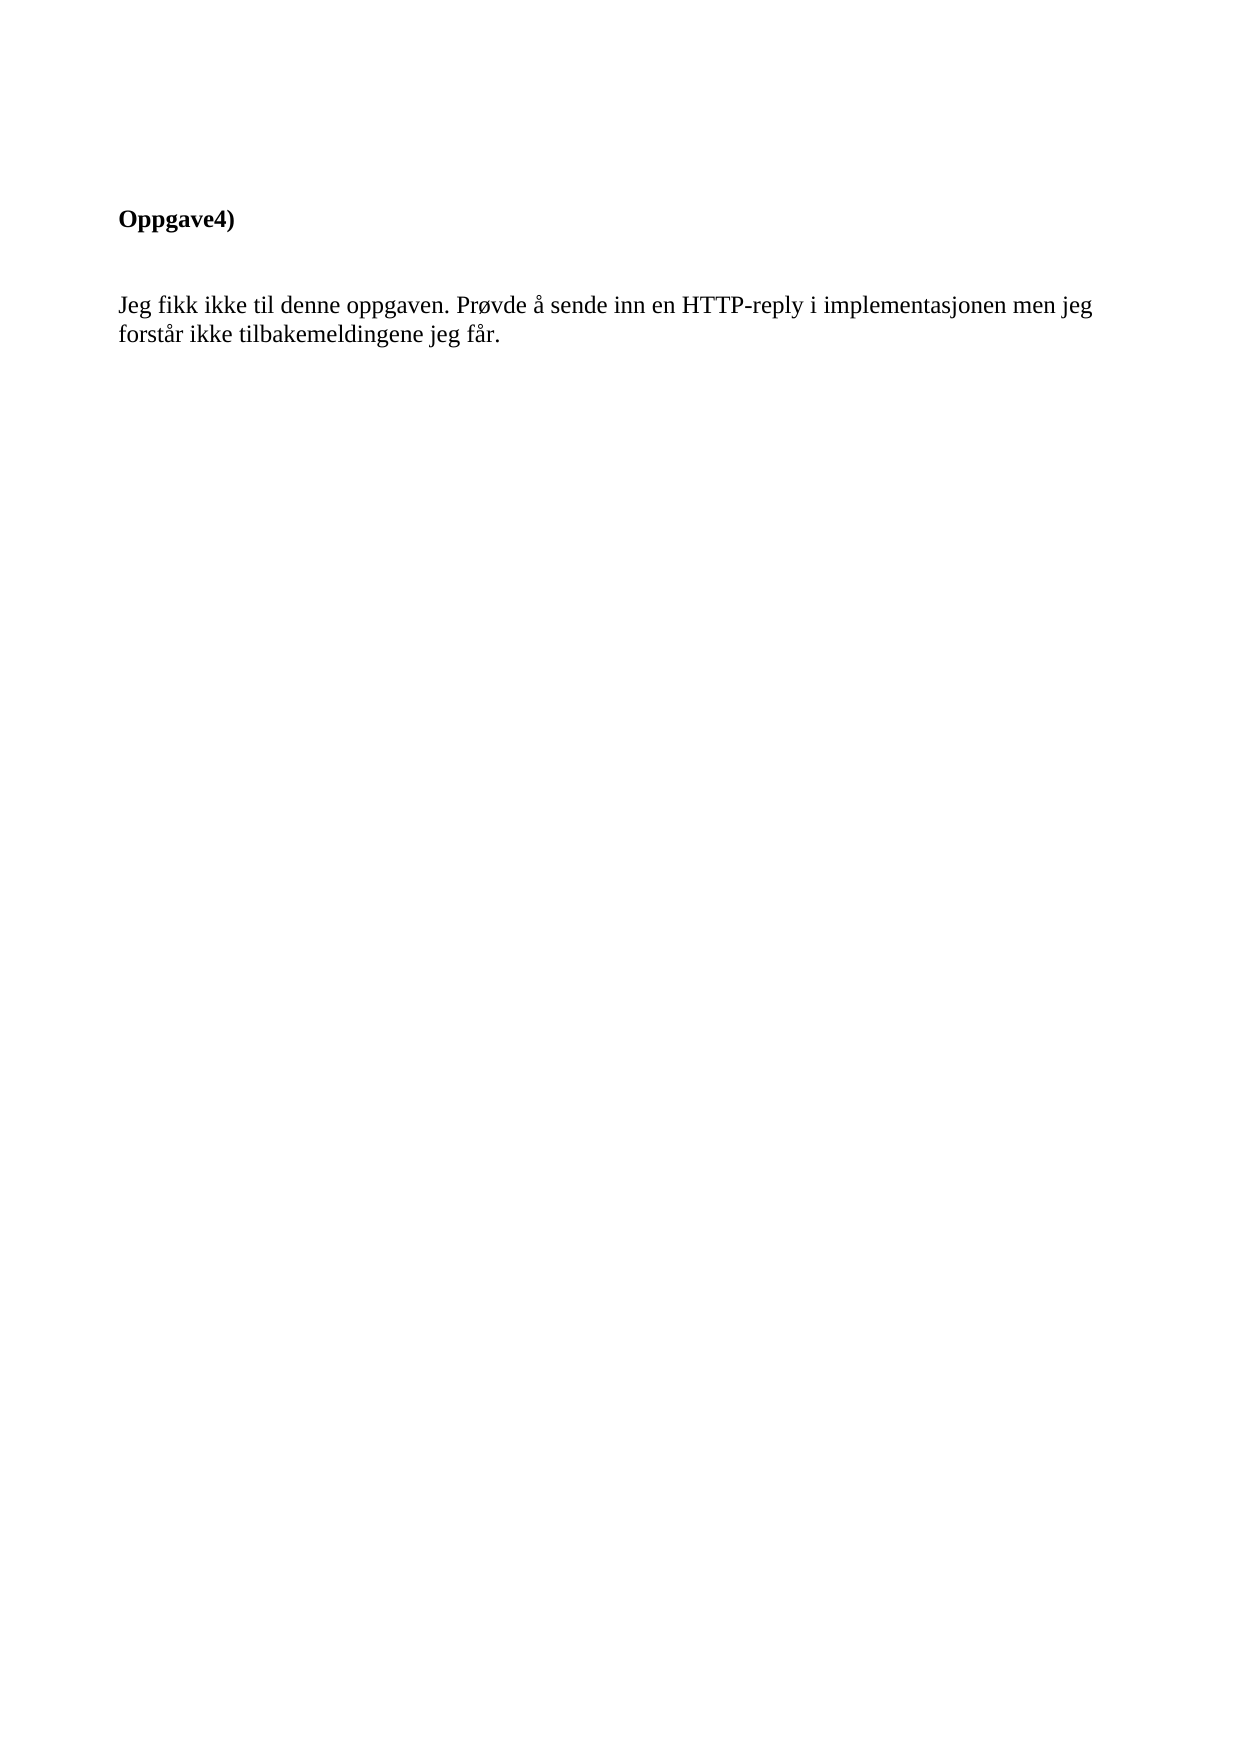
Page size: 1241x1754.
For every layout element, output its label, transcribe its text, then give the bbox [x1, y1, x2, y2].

text Jeg fikk ikke til denne oppgaven. Prøvde å sende inn en HTTP-reply i implementasjonen men jeg forstår ikke tilbakemeldingene jeg får. [118, 291, 1122, 348]
text Oppgave4) [118, 204, 1122, 233]
